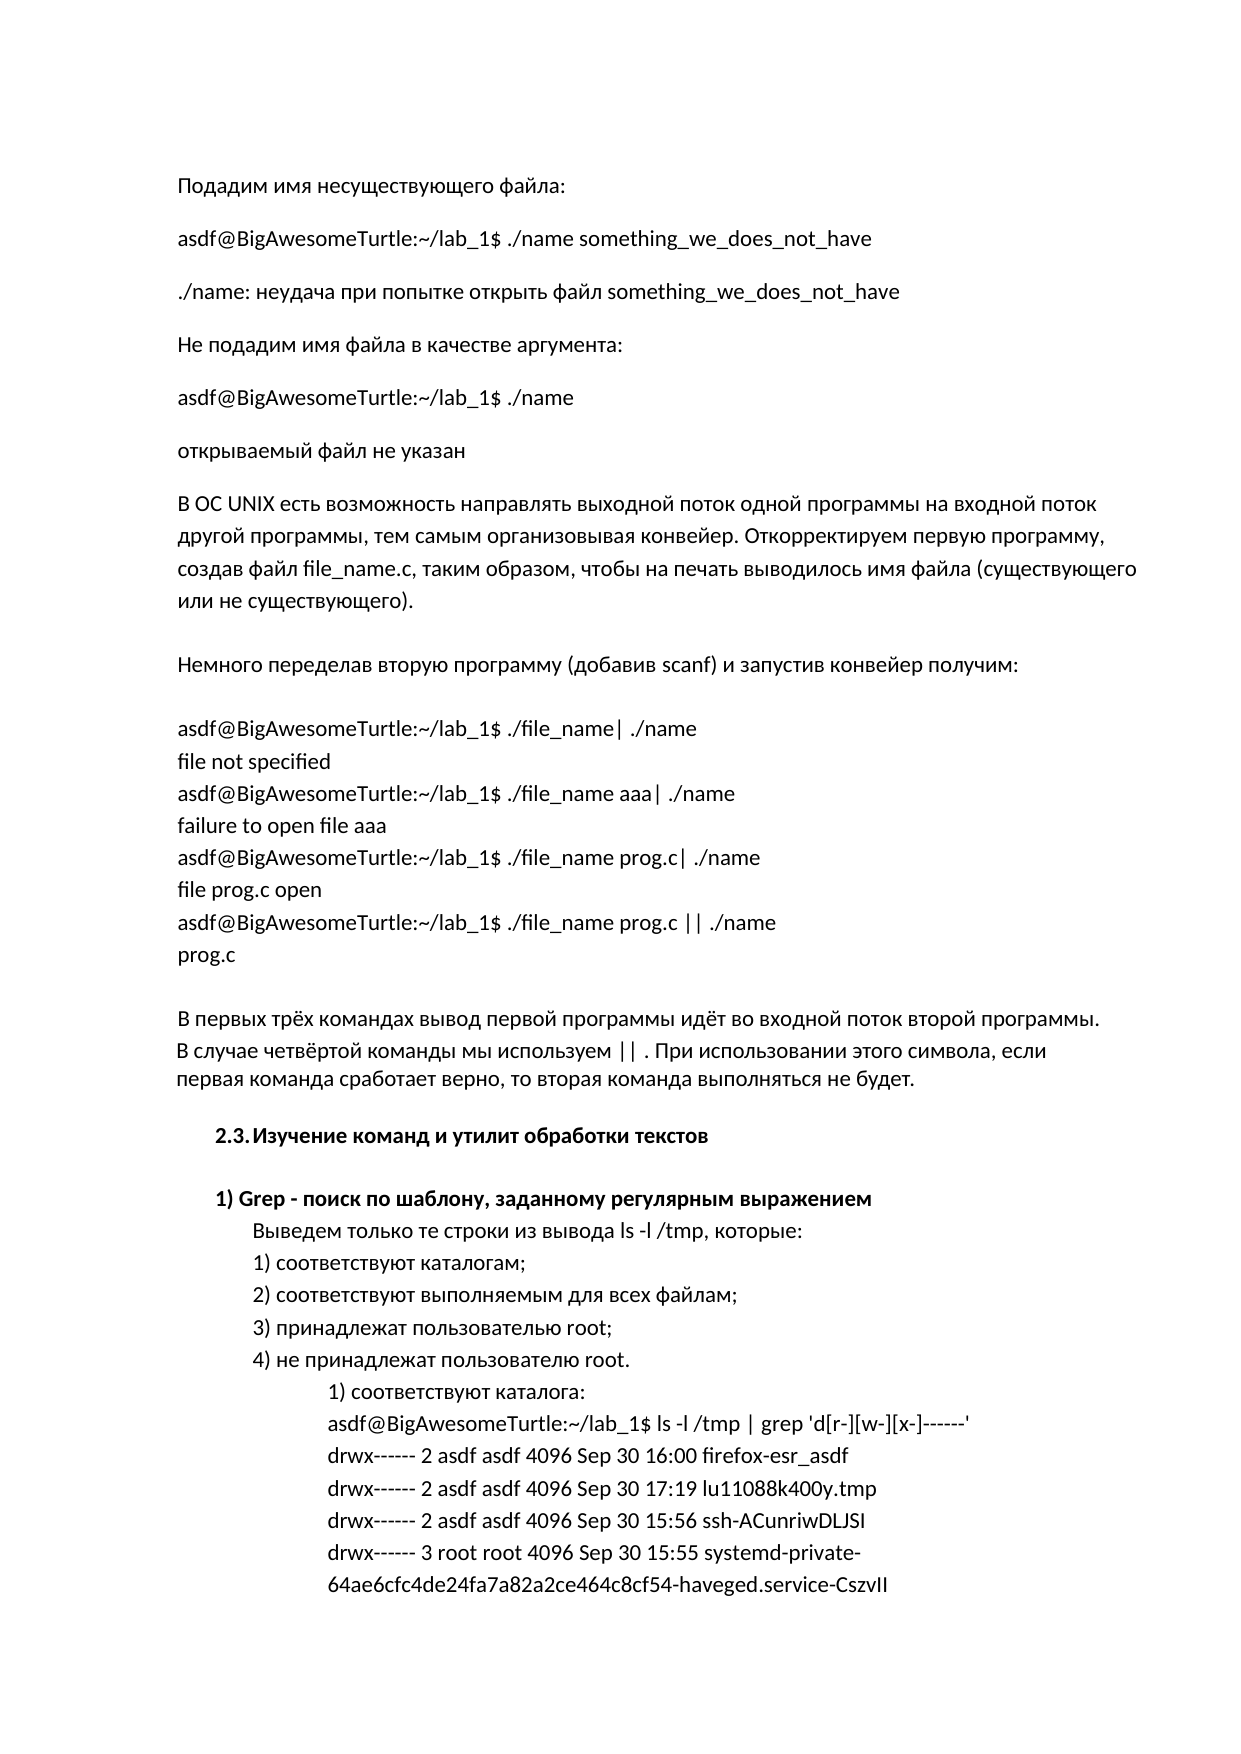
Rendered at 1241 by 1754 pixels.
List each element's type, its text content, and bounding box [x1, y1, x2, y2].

list drwx------ 2 asdf asdf 4096 Sep 30 17:19 lu11088k400y.tmp [327, 1474, 1152, 1502]
text В случае четвёртой команды мы используем || . При использовании этого символа, если первая команда сработает верно, то вторая команда выполняться не будет. [176, 1036, 1078, 1092]
list drwx------ 2 asdf asdf 4096 Sep 30 15:56 ssh-ACunriwDLJSI [327, 1506, 1152, 1534]
list Выведем только те строки из вывода ls -l /tmp, которые: 1) соответствуют каталогам; 2) соответствуют выполняемым для всех файлам; 3) принадлежат пользователью root; 4) не принадлежат пользователю root. [252, 1216, 1152, 1373]
text 1) Grep - поиск по шаблону, заданному регулярным выражением [215, 1184, 1152, 1212]
text В первых трёх командах вывод первой программы идёт во входной поток второй программы. [177, 1004, 1152, 1032]
text открываемый файл не указан [177, 436, 1152, 464]
text asdf@BigAwesomeTurtle:~/lab_1$ ./file_name| ./name [177, 714, 1152, 743]
text Немного переделав вторую программу (добавив scanf) и запустив конвейер получим: [177, 650, 1152, 678]
text asdf@BigAwesomeTurtle:~/lab_1$ ./name something_we_does_not_have [177, 224, 1152, 252]
text В ОС UNIX есть возможность направлять выходной поток одной программы на входной поток другой программы, тем самым организовывая конвейер. Откорректируем первую программу, создав файл file_name.c, таким образом, чтобы на печать выводилось имя файла (существующего или не существующего). [177, 489, 1152, 614]
text file not specified [177, 747, 1152, 775]
list 1) соответствуют каталога: [327, 1377, 1152, 1405]
text asdf@BigAwesomeTurtle:~/lab_1$ ./file_name prog.c| ./name [177, 843, 1152, 871]
text Не подадим имя файла в качестве аргумента: [177, 330, 1152, 358]
text failure to open file aaa [177, 811, 1152, 839]
text file prog.c open [177, 876, 1152, 903]
list Изучение команд и утилит обработки текстов [215, 1121, 1152, 1149]
list asdf@BigAwesomeTurtle:~/lab_1$ ls -l /tmp | grep 'd[r-][w-][x-]------' [327, 1409, 1152, 1437]
text prog.c [177, 940, 1152, 968]
text Подадим имя несуществующего файла: [177, 171, 1152, 199]
text asdf@BigAwesomeTurtle:~/lab_1$ ./name [177, 383, 1152, 411]
list drwx------ 2 asdf asdf 4096 Sep 30 16:00 firefox-esr_asdf [327, 1442, 1152, 1469]
text asdf@BigAwesomeTurtle:~/lab_1$ ./file_name prog.c || ./name [177, 908, 1152, 936]
text ./name: неудача при попытке открыть файл something_we_does_not_have [177, 277, 1152, 305]
list drwx------ 3 root root 4096 Sep 30 15:55 systemd-private-64ae6cfc4de24fa7a82a2ce464c8cf54-haveged.service-CszvII [327, 1538, 1152, 1598]
text asdf@BigAwesomeTurtle:~/lab_1$ ./file_name aaa| ./name [177, 779, 1152, 807]
